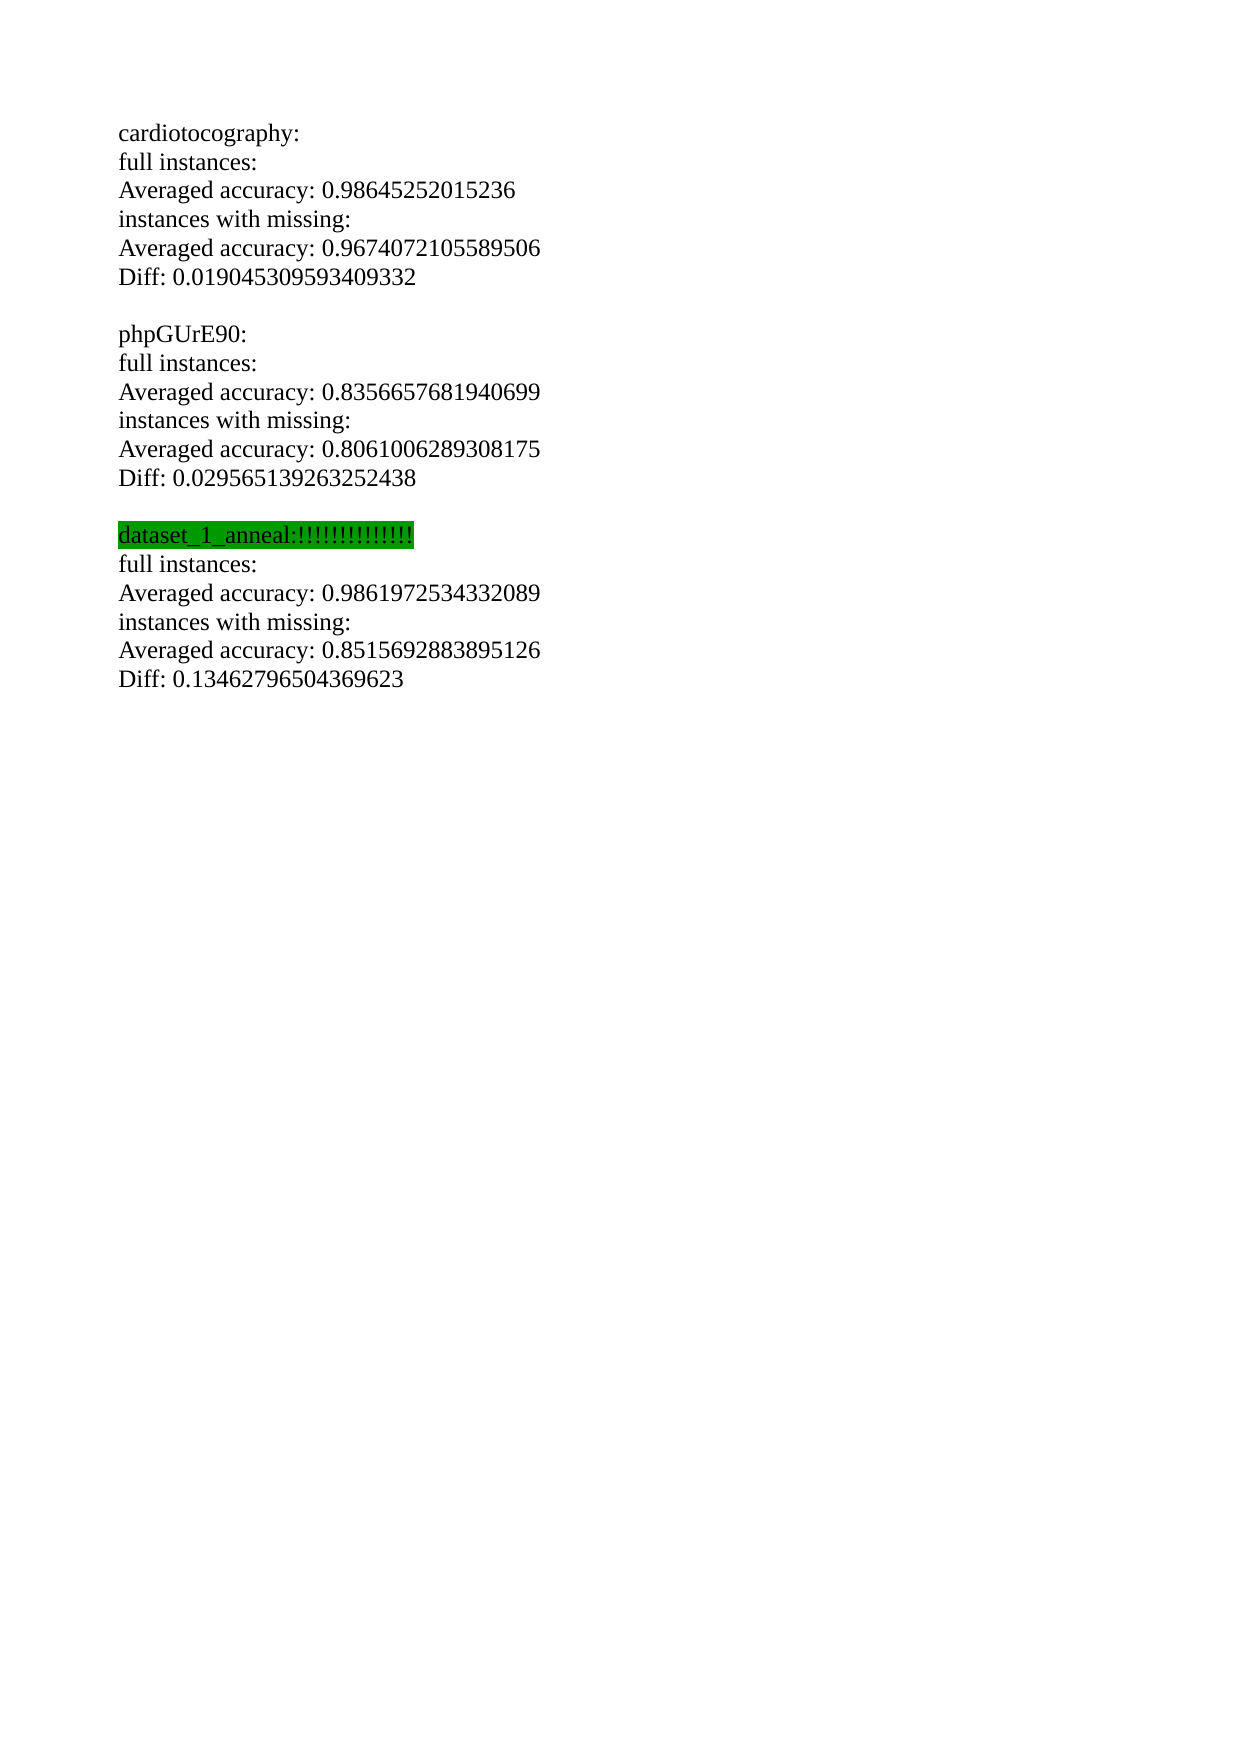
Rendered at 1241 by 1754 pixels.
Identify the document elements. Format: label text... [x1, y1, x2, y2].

text instances with missing: [118, 204, 1122, 233]
text Diff: 0.13462796504369623 [118, 664, 1122, 693]
text instances with missing: [118, 406, 1122, 434]
text Averaged accuracy: 0.8515692883895126 [118, 636, 1122, 664]
text phpGUrE90: [118, 319, 1122, 348]
text Averaged accuracy: 0.8356657681940699 [118, 377, 1122, 406]
text Averaged accuracy: 0.8061006289308175 [118, 434, 1122, 463]
text Averaged accuracy: 0.9674072105589506 [118, 233, 1122, 262]
text Averaged accuracy: 0.9861972534332089 [118, 578, 1122, 607]
text dataset_1_anneal:!!!!!!!!!!!!!! [118, 521, 1122, 549]
text full instances: [118, 147, 1122, 176]
text cardiotocography: [118, 118, 1122, 147]
text full instances: [118, 348, 1122, 377]
text Diff: 0.019045309593409332 [118, 262, 1122, 291]
text full instances: [118, 549, 1122, 578]
text Averaged accuracy: 0.98645252015236 [118, 176, 1122, 204]
text Diff: 0.029565139263252438 [118, 463, 1122, 492]
text instances with missing: [118, 607, 1122, 636]
